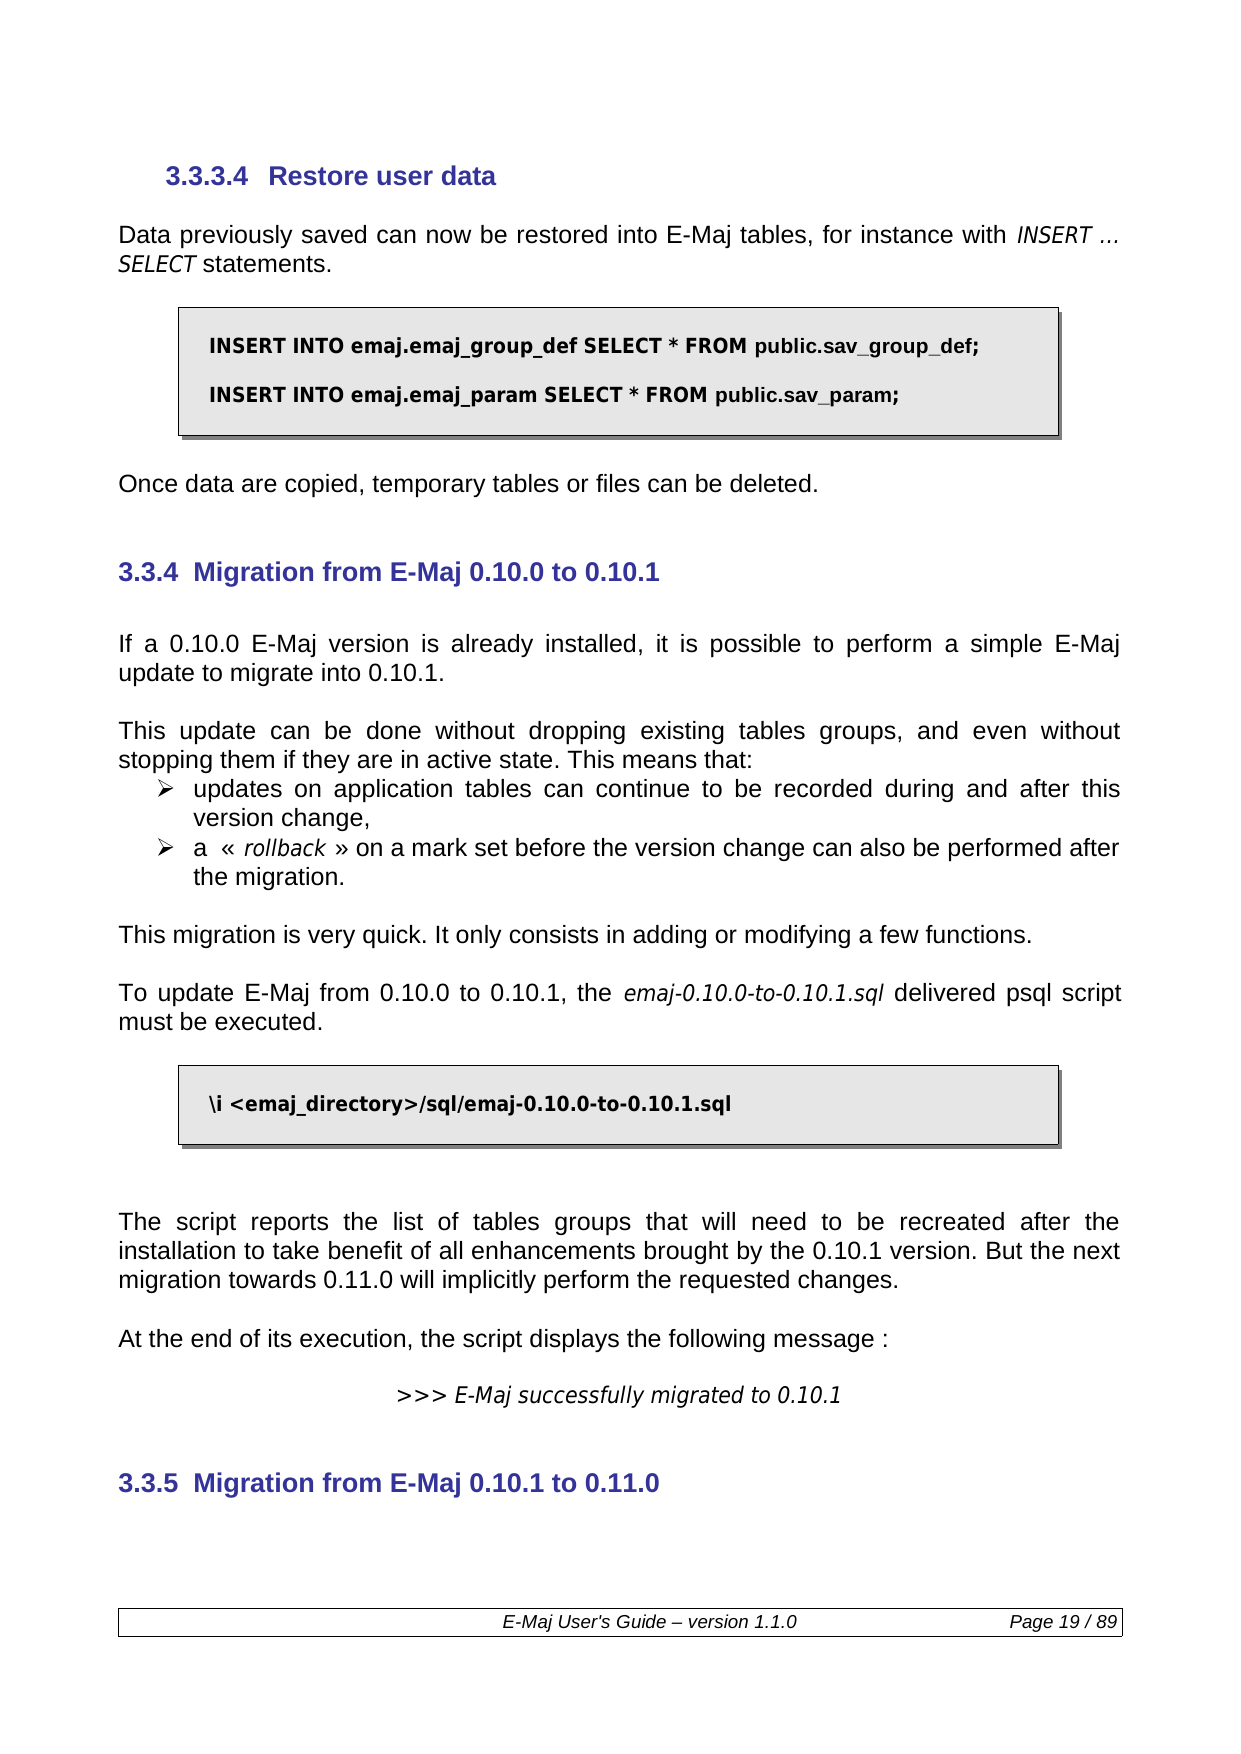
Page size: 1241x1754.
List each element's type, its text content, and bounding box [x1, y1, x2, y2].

text Data previously saved can now be restored into E-Maj tables, for instance with INSERT … SELECT statements. [118, 220, 1122, 278]
text Once data are copied, temporary tables or files can be deleted. [118, 469, 1122, 498]
text INSERT INTO emaj.emaj_group_def SELECT * FROM public.sav_group_def; [179, 331, 1058, 356]
text This migration is very quick. It only consists in adding or modifying a few functions. [118, 919, 1122, 949]
text >>> E-Maj successfully migrated to 0.10.1 [118, 1382, 1122, 1408]
text At the end of its execution, the script displays the following message : [118, 1323, 1122, 1352]
subtitle Restore user data [165, 160, 1122, 191]
text If a 0.10.0 E-Maj version is already installed, it is possible to perform a simple E-Maj update to migrate into 0.10.1. [118, 629, 1122, 687]
list updates on application tables can continue to be recorded during and after this version change, [156, 774, 1122, 832]
text To update E-Maj from 0.10.0 to 0.10.1, the emaj-0.10.0-to-0.10.1.sql delivered psql script must be executed. [118, 978, 1122, 1036]
text \i <emaj_directory>/sql/emaj-0.10.0-to-0.10.1.sql [179, 1089, 1058, 1114]
list a « rollback » on a mark set before the version change can also be performed after the migration. [156, 832, 1122, 891]
subtitle Migration from E-Maj 0.10.1 to 0.11.0 [118, 1467, 1122, 1498]
text The script reports the list of tables groups that will need to be recreated after the installation to take benefit of all enhancements brought by the 0.10.1 version. But the next migration towards 0.11.0 will implicitly perform the requested changes. [118, 1207, 1122, 1294]
text INSERT INTO emaj.emaj_param SELECT * FROM public.sav_param; [179, 380, 1058, 405]
text This update can be done without dropping existing tables groups, and even without stopping them if they are in active state. This means that: [118, 716, 1122, 774]
subtitle Migration from E-Maj 0.10.0 to 0.10.1 [118, 556, 1122, 587]
